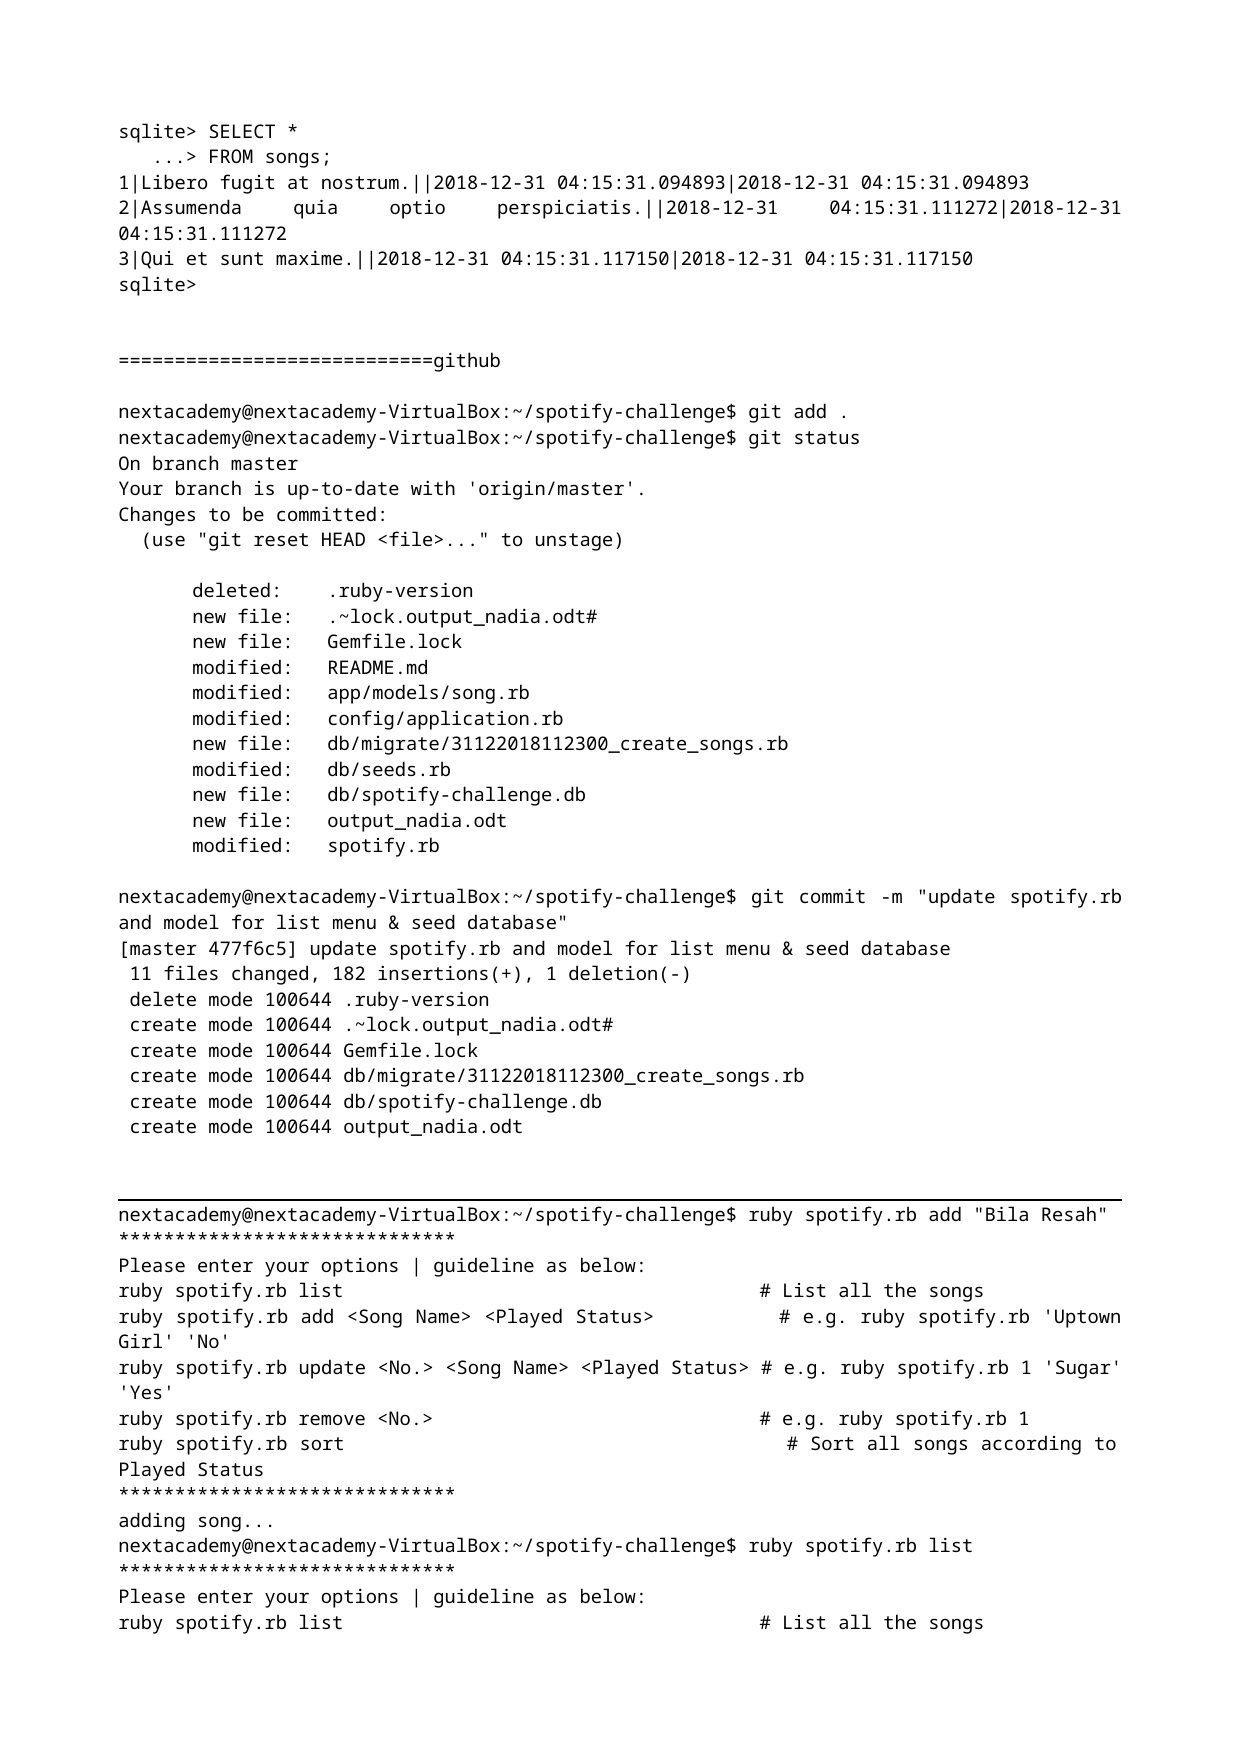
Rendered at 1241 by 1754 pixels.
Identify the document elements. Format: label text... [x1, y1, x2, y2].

text nextacademy@nextacademy-VirtualBox:~/spotify-challenge$ git add . [118, 399, 1122, 424]
text new file: Gemfile.lock [118, 628, 1122, 654]
text ****************************** [118, 1558, 1122, 1584]
text ruby spotify.rb list # List all the songs [118, 1609, 1122, 1635]
text 2|Assumenda quia optio perspiciatis.||2018-12-31 04:15:31.111272|2018-12-31 04:15:31.111272 [118, 195, 1122, 246]
text 1|Libero fugit at nostrum.||2018-12-31 04:15:31.094893|2018-12-31 04:15:31.094893 [118, 169, 1122, 195]
text Changes to be committed: [118, 501, 1122, 526]
text modified: config/application.rb [118, 705, 1122, 731]
text (use "git reset HEAD <file>..." to unstage) [118, 526, 1122, 552]
text modified: README.md [118, 654, 1122, 679]
text delete mode 100644 .ruby-version [118, 986, 1122, 1011]
text new file: output_nadia.odt [118, 807, 1122, 833]
text ruby spotify.rb remove <No.> # e.g. ruby spotify.rb 1 [118, 1405, 1122, 1431]
text nextacademy@nextacademy-VirtualBox:~/spotify-challenge$ git status [118, 424, 1122, 450]
text sqlite> [118, 271, 1122, 297]
text new file: db/migrate/31122018112300_create_songs.rb [118, 731, 1122, 756]
text 11 files changed, 182 insertions(+), 1 deletion(-) [118, 960, 1122, 986]
text [master 477f6c5] update spotify.rb and model for list menu & seed database [118, 935, 1122, 960]
text ruby spotify.rb add <Song Name> <Played Status> # e.g. ruby spotify.rb 'Uptown Girl' 'No' [118, 1303, 1122, 1354]
text ****************************** [118, 1482, 1122, 1507]
text ruby spotify.rb sort # Sort all songs according to Played Status [118, 1431, 1122, 1482]
text ruby spotify.rb update <No.> <Song Name> <Played Status> # e.g. ruby spotify.rb 1 'Sugar' 'Yes' [118, 1354, 1122, 1405]
text nextacademy@nextacademy-VirtualBox:~/spotify-challenge$ git commit -m "update spotify.rb and model for list menu & seed database" [118, 884, 1122, 935]
text ruby spotify.rb list # List all the songs [118, 1277, 1122, 1303]
text modified: db/seeds.rb [118, 756, 1122, 782]
text ****************************** [118, 1226, 1122, 1252]
text Please enter your options | guideline as below: [118, 1584, 1122, 1609]
text create mode 100644 output_nadia.odt [118, 1113, 1122, 1139]
text ============================github [118, 348, 1122, 373]
text adding song... [118, 1507, 1122, 1533]
text new file: db/spotify-challenge.db [118, 782, 1122, 807]
text nextacademy@nextacademy-VirtualBox:~/spotify-challenge$ ruby spotify.rb add "Bila Resah" [118, 1201, 1122, 1226]
text create mode 100644 Gemfile.lock [118, 1037, 1122, 1062]
text ...> FROM songs; [118, 144, 1122, 169]
text Your branch is up-to-date with 'origin/master'. [118, 475, 1122, 501]
text modified: app/models/song.rb [118, 679, 1122, 705]
text modified: spotify.rb [118, 833, 1122, 858]
text nextacademy@nextacademy-VirtualBox:~/spotify-challenge$ ruby spotify.rb list [118, 1533, 1122, 1558]
text new file: .~lock.output_nadia.odt# [118, 603, 1122, 628]
text On branch master [118, 450, 1122, 475]
text Please enter your options | guideline as below: [118, 1252, 1122, 1277]
text 3|Qui et sunt maxime.||2018-12-31 04:15:31.117150|2018-12-31 04:15:31.117150 [118, 246, 1122, 271]
text create mode 100644 db/migrate/31122018112300_create_songs.rb [118, 1062, 1122, 1088]
text create mode 100644 .~lock.output_nadia.odt# [118, 1011, 1122, 1037]
text sqlite> SELECT * [118, 118, 1122, 144]
text deleted: .ruby-version [118, 577, 1122, 603]
text create mode 100644 db/spotify-challenge.db [118, 1088, 1122, 1113]
